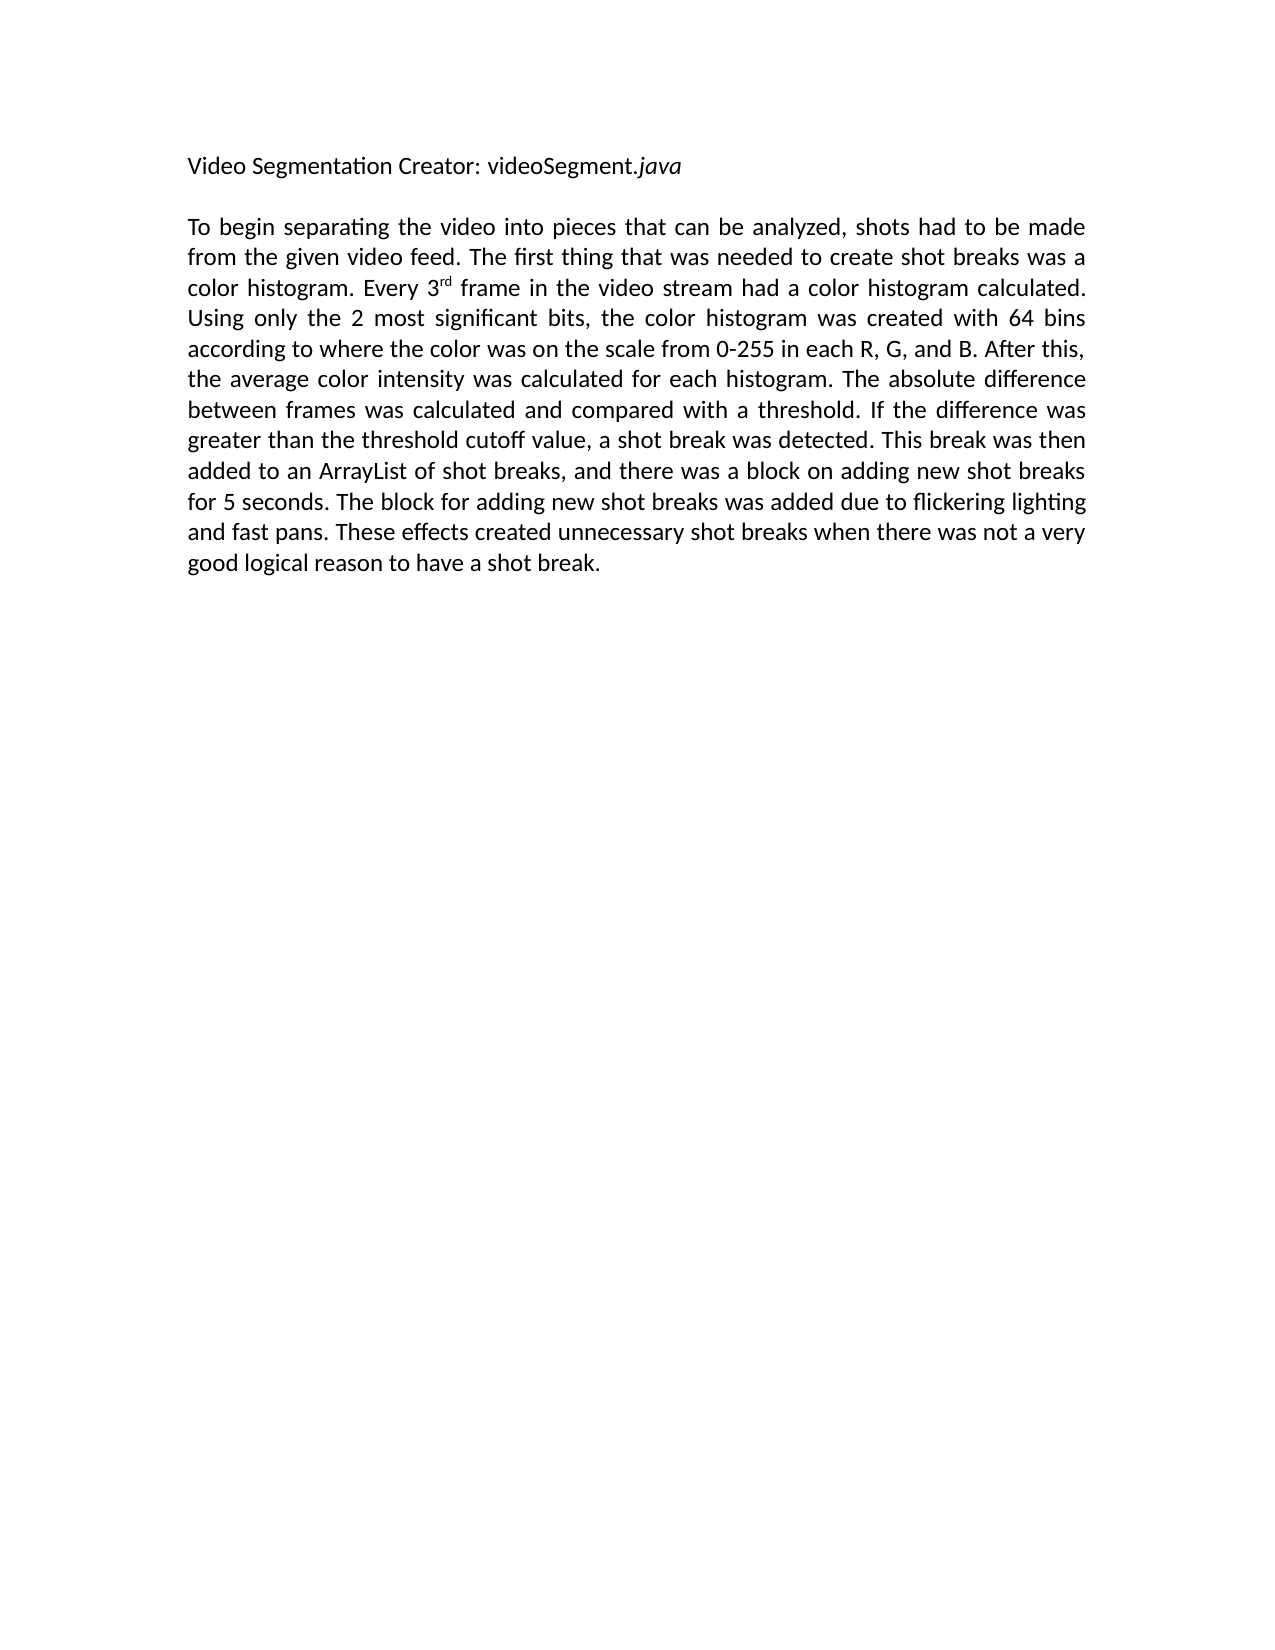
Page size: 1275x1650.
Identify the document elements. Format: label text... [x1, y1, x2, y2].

text To begin separating the video into pieces that can be analyzed, shots had to be made from the given video feed. The first thing that was needed to create shot breaks was a color histogram. Every 3rd frame in the video stream had a color histogram calculated. Using only the 2 most significant bits, the color histogram was created with 64 bins according to where the color was on the scale from 0-255 in each R, G, and B. After this, the average color intensity was calculated for each histogram. The absolute difference between frames was calculated and compared with a threshold. If the difference was greater than the threshold cutoff value, a shot break was detected. This break was then added to an ArrayList of shot breaks, and there was a block on adding new shot breaks for 5 seconds. The block for adding new shot breaks was added due to flickering lighting and fast pans. These effects created unnecessary shot breaks when there was not a very good logical reason to have a shot break. [187, 211, 1087, 577]
text Video Segmentation Creator: videoSegment.java [187, 150, 1087, 181]
